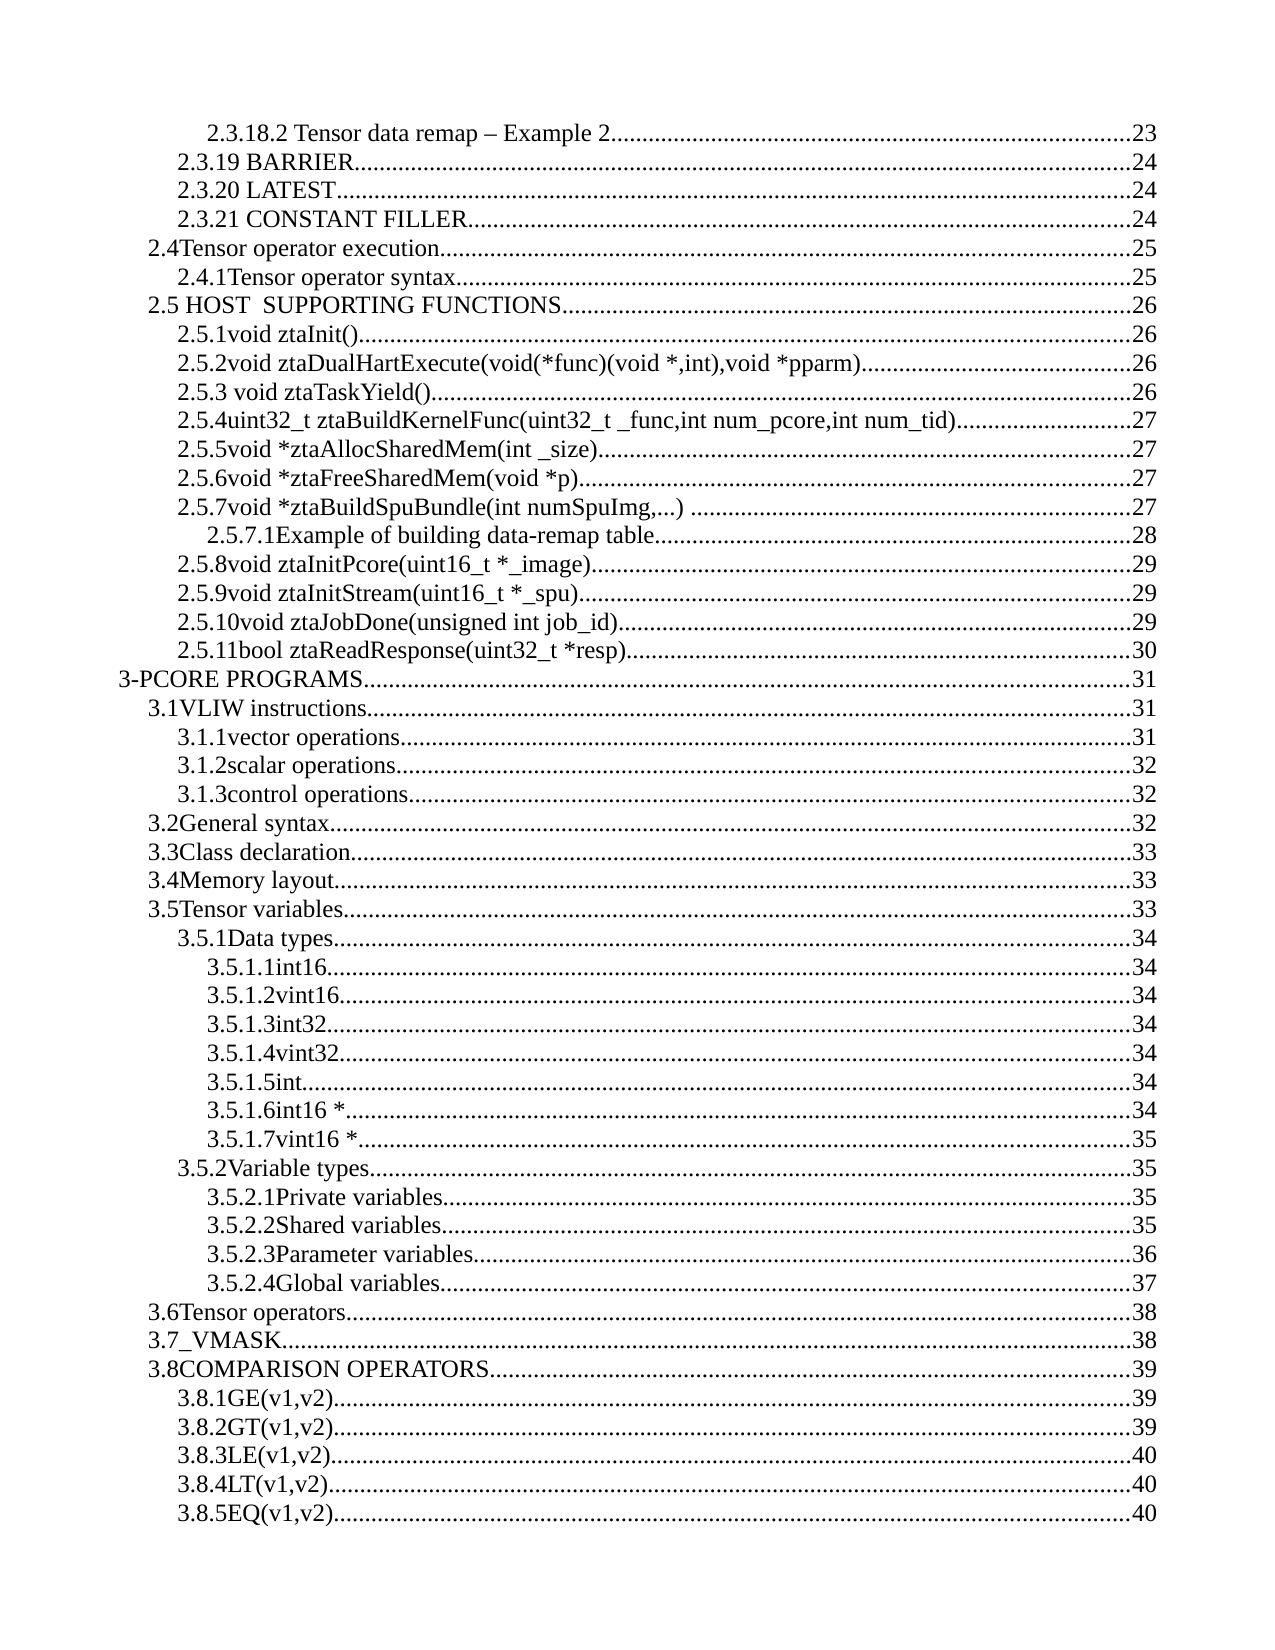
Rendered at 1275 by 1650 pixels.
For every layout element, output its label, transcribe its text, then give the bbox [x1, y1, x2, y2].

text 3.1.3control operations 32 [177, 779, 1157, 808]
text 2.3.19 BARRIER 24 [177, 147, 1157, 176]
text 3.6Tensor operators 38 [148, 1297, 1157, 1326]
text 2.3.18.2 Tensor data remap – Example 2 23 [207, 118, 1157, 147]
text 2.5.1void ztaInit() 26 [177, 319, 1157, 348]
text 3.8COMPARISON OPERATORS 39 [148, 1354, 1157, 1383]
text 3.5.1.6int16 * 34 [207, 1096, 1157, 1124]
text 3.8.2GT(v1,v2) 39 [177, 1412, 1157, 1441]
text 2.5 HOST SUPPORTING FUNCTIONS 26 [148, 291, 1157, 319]
text 3.4Memory layout 33 [148, 866, 1157, 894]
text 2.3.21 CONSTANT FILLER 24 [177, 204, 1157, 233]
text 2.5.10void ztaJobDone(unsigned int job_id) 29 [177, 607, 1157, 636]
text 3.5.1.7vint16 * 35 [207, 1124, 1157, 1153]
text 3.5Tensor variables 33 [148, 894, 1157, 923]
text 3.5.2Variable types 35 [177, 1153, 1157, 1182]
text 2.3.20 LATEST 24 [177, 176, 1157, 204]
text 2.5.11bool ztaReadResponse(uint32_t *resp) 30 [177, 636, 1157, 664]
text 3.1.1vector operations 31 [177, 722, 1157, 751]
text 2.5.8void ztaInitPcore(uint16_t *_image) 29 [177, 549, 1157, 578]
text 3.8.3LE(v1,v2) 40 [177, 1441, 1157, 1469]
text 2.5.4uint32_t ztaBuildKernelFunc(uint32_t _func,int num_pcore,int num_tid) 27 [177, 406, 1157, 434]
text 3.5.1Data types 34 [177, 923, 1157, 952]
text 3.3Class declaration 33 [148, 837, 1157, 866]
text 2.5.6void *ztaFreeSharedMem(void *p) 27 [177, 463, 1157, 492]
text 3.7_VMASK 38 [148, 1326, 1157, 1354]
text 3.5.1.2vint16 34 [207, 981, 1157, 1009]
text 3.5.1.4vint32 34 [207, 1038, 1157, 1067]
text 3.5.1.1int16 34 [207, 952, 1157, 981]
text 3.1.2scalar operations 32 [177, 751, 1157, 779]
text 3.8.4LT(v1,v2) 40 [177, 1469, 1157, 1498]
text 3.5.2.1Private variables 35 [207, 1182, 1157, 1211]
text 3-PCORE PROGRAMS 31 [118, 664, 1157, 693]
text 3.5.2.2Shared variables 35 [207, 1211, 1157, 1239]
text 3.5.1.5int 34 [207, 1067, 1157, 1096]
text 2.5.5void *ztaAllocSharedMem(int _size) 27 [177, 434, 1157, 463]
text 3.8.1GE(v1,v2) 39 [177, 1383, 1157, 1412]
text 2.5.3 void ztaTaskYield() 26 [177, 377, 1157, 406]
text 2.5.2void ztaDualHartExecute(void(*func)(void *,int),void *pparm) 26 [177, 348, 1157, 377]
text 3.8.5EQ(v1,v2) 40 [177, 1498, 1157, 1527]
text 3.5.1.3int32 34 [207, 1009, 1157, 1038]
text 3.2General syntax 32 [148, 808, 1157, 837]
text 2.5.7void *ztaBuildSpuBundle(int numSpuImg,...) 27 [177, 492, 1157, 521]
text 3.5.2.4Global variables 37 [207, 1268, 1157, 1297]
text 2.4.1Tensor operator syntax 25 [177, 262, 1157, 291]
text 2.5.7.1Example of building data-remap table. 28 [207, 521, 1157, 549]
text 2.5.9void ztaInitStream(uint16_t *_spu) 29 [177, 578, 1157, 607]
text 3.1VLIW instructions 31 [148, 693, 1157, 722]
text 3.5.2.3Parameter variables 36 [207, 1239, 1157, 1268]
text 2.4Tensor operator execution 25 [148, 233, 1157, 262]
